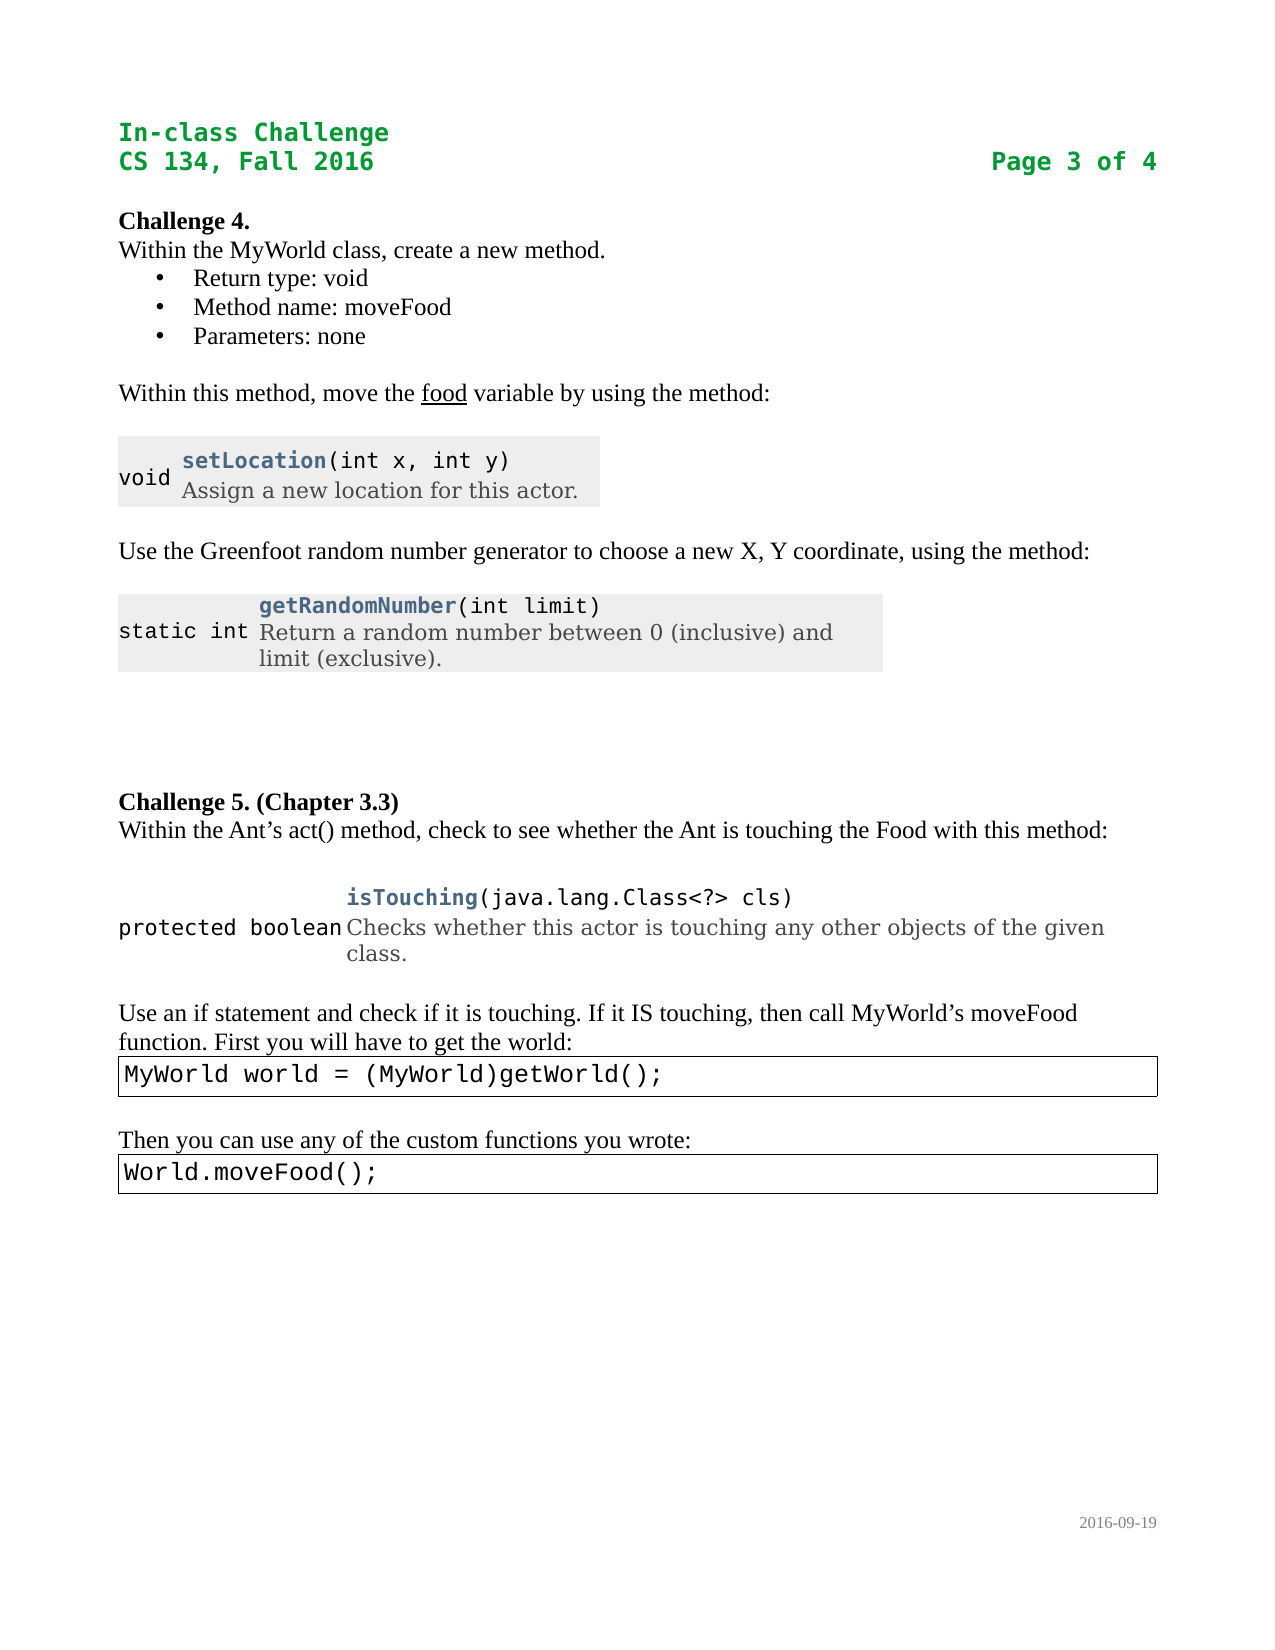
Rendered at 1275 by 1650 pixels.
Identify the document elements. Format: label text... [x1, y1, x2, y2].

table_header World.moveFood(); [119, 1155, 1157, 1193]
text Use the Greenfoot random number generator to choose a new X, Y coordinate, using the method: [118, 536, 1157, 565]
table_header static int [118, 594, 259, 672]
list Method name: moveFood [156, 292, 1157, 321]
table_header setLocation(int x, int y) Assign a new location for this actor. [182, 436, 600, 507]
table_header isTouching(java.lang.Class<?> cls) Checks whether this actor is touching any other objects of the given class. [346, 873, 1157, 970]
list Return type: void [156, 263, 1157, 292]
table_header void [118, 436, 182, 507]
table_header getRandomNumber(int limit) Return a random number between 0 (inclusive) and limit (exclusive). [259, 594, 883, 672]
list Parameters: none [156, 321, 1157, 350]
text Within this method, move the food variable by using the method: [118, 378, 1157, 407]
text Use an if statement and check if it is touching. If it IS touching, then call MyWorld’s moveFood function. First you will have to get the world: [118, 998, 1157, 1056]
text Challenge 5. (Chapter 3.3) [118, 787, 1157, 815]
text Challenge 4. [118, 206, 1157, 235]
table_header MyWorld world = (MyWorld)getWorld(); [119, 1057, 1157, 1096]
text Within the MyWorld class, create a new method. [118, 235, 1157, 263]
text Within the Ant’s act() method, check to see whether the Ant is touching the Food with this method: [118, 815, 1157, 844]
table_header protected boolean [118, 873, 346, 970]
text Then you can use any of the custom functions you wrote: [118, 1125, 1157, 1153]
